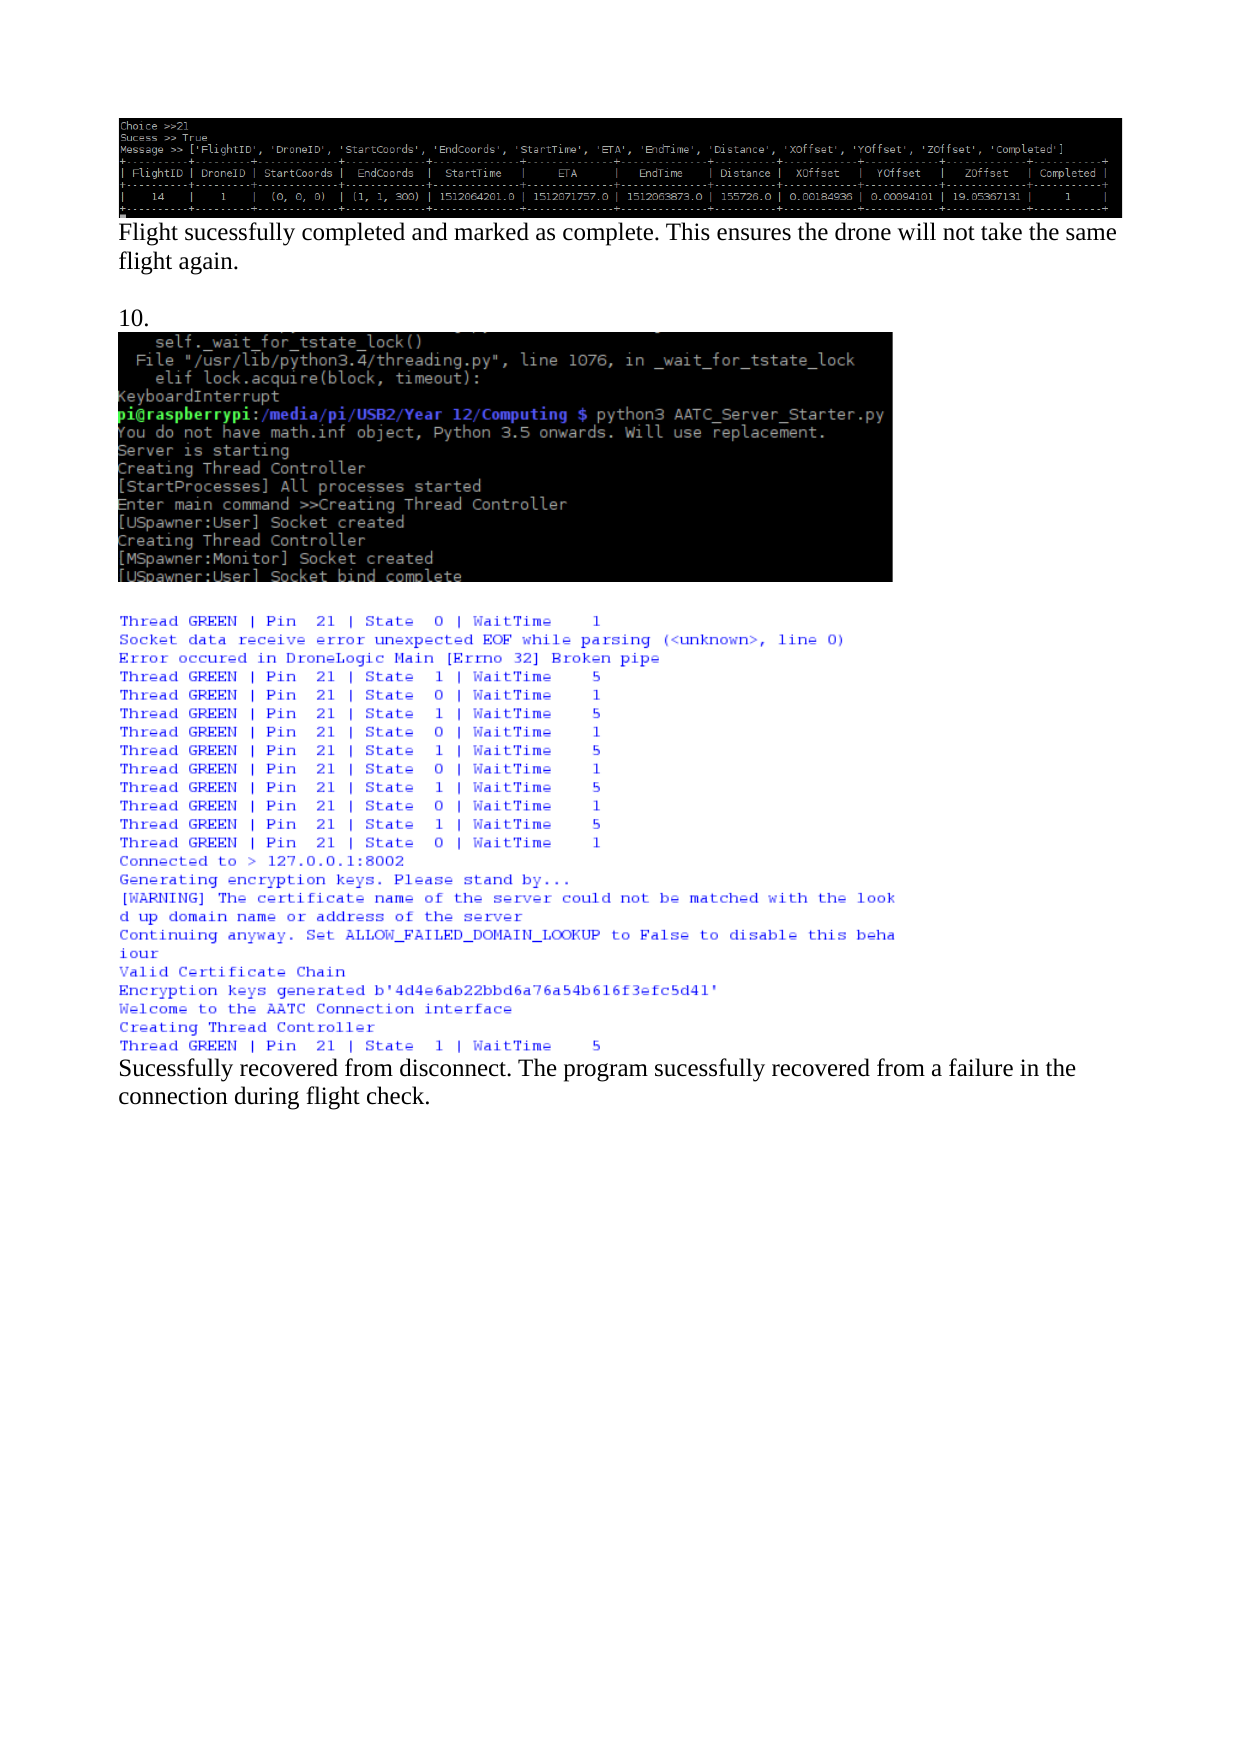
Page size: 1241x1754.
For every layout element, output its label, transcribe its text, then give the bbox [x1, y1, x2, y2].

text 10. [118, 303, 1122, 332]
picture [118, 610, 895, 1053]
text Flight sucessfully completed and marked as complete. This ensures the drone will not take the same flight again. [118, 218, 1122, 275]
text Sucessfully recovered from disconnect. The program sucessfully recovered from a failure in the connection during flight check. [118, 611, 1122, 1110]
picture [118, 118, 1123, 218]
picture [118, 332, 893, 582]
